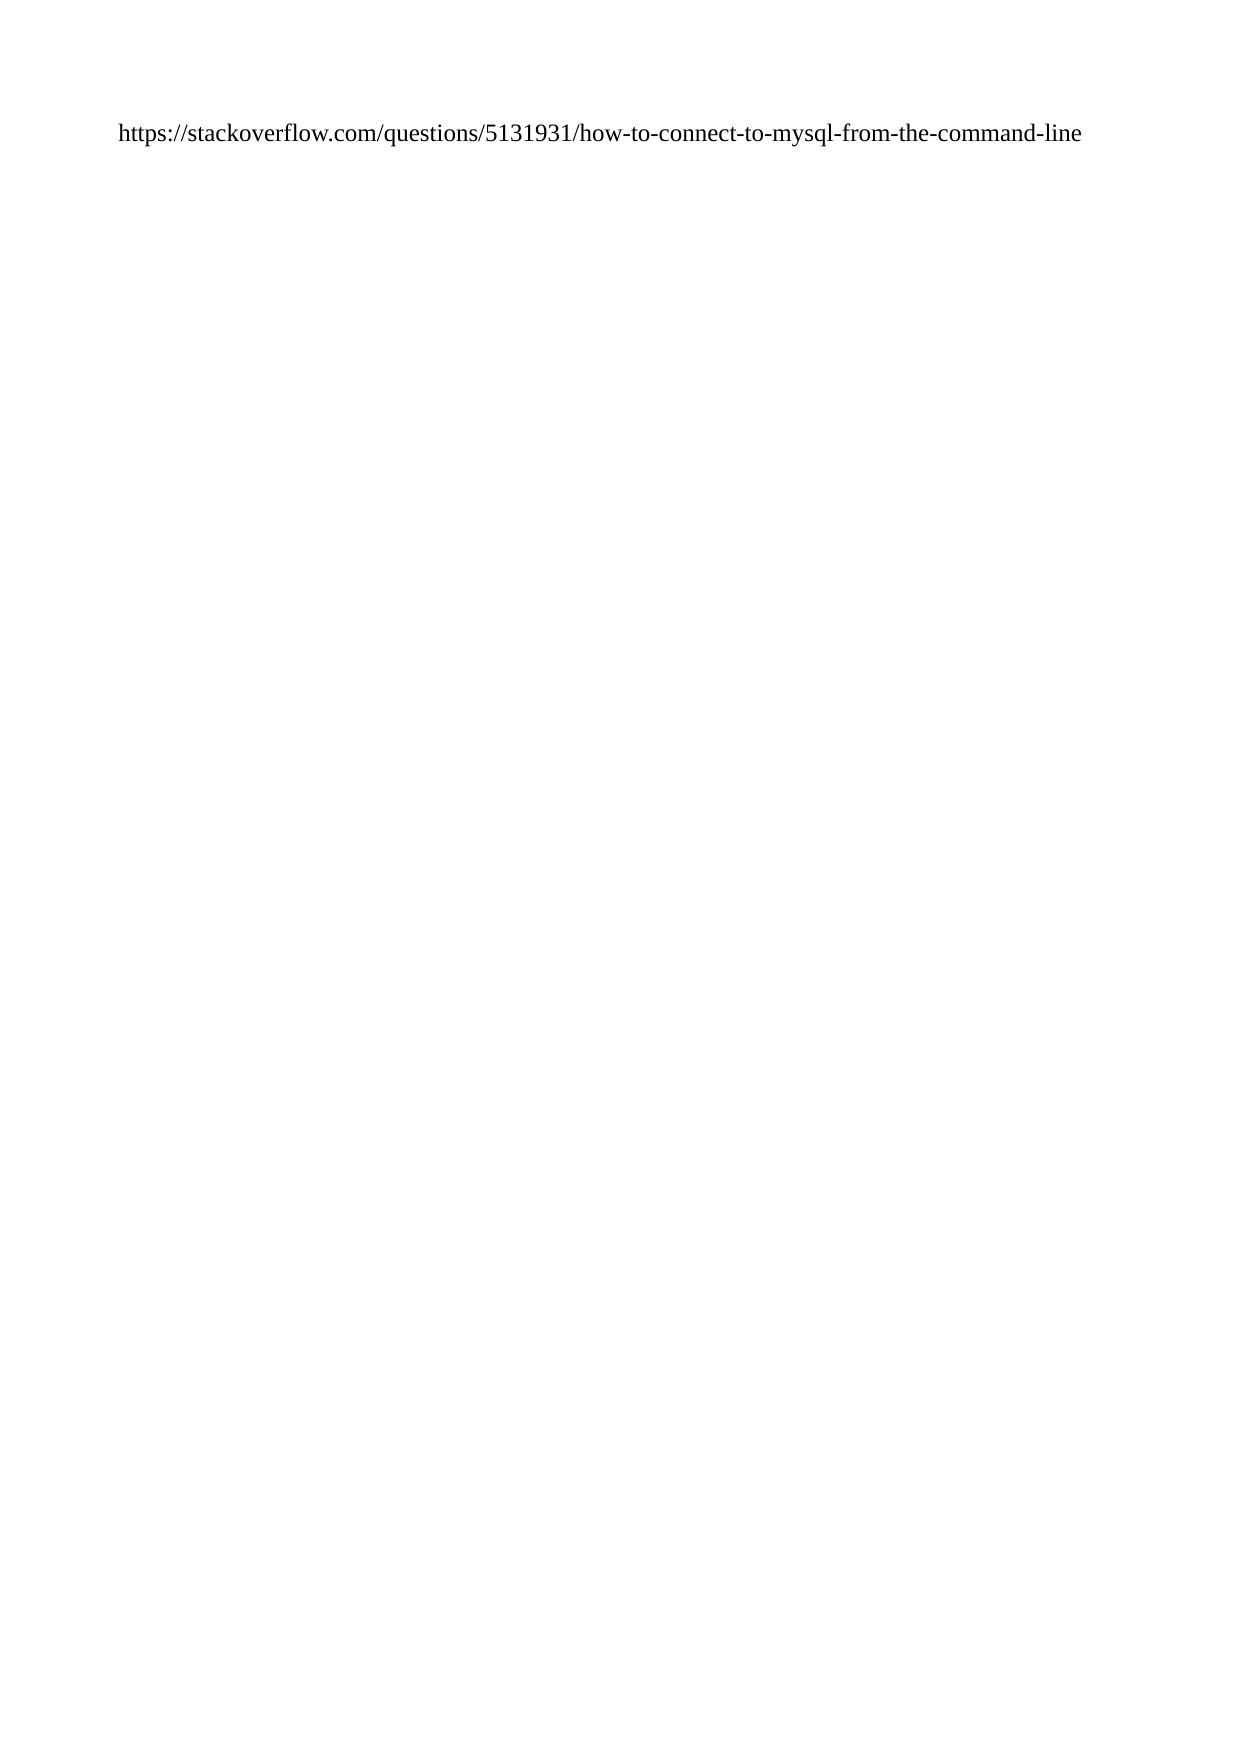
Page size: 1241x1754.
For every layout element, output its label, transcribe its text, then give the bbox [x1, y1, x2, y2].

text https://stackoverflow.com/questions/5131931/how-to-connect-to-mysql-from-the-command-line [118, 118, 1122, 147]
